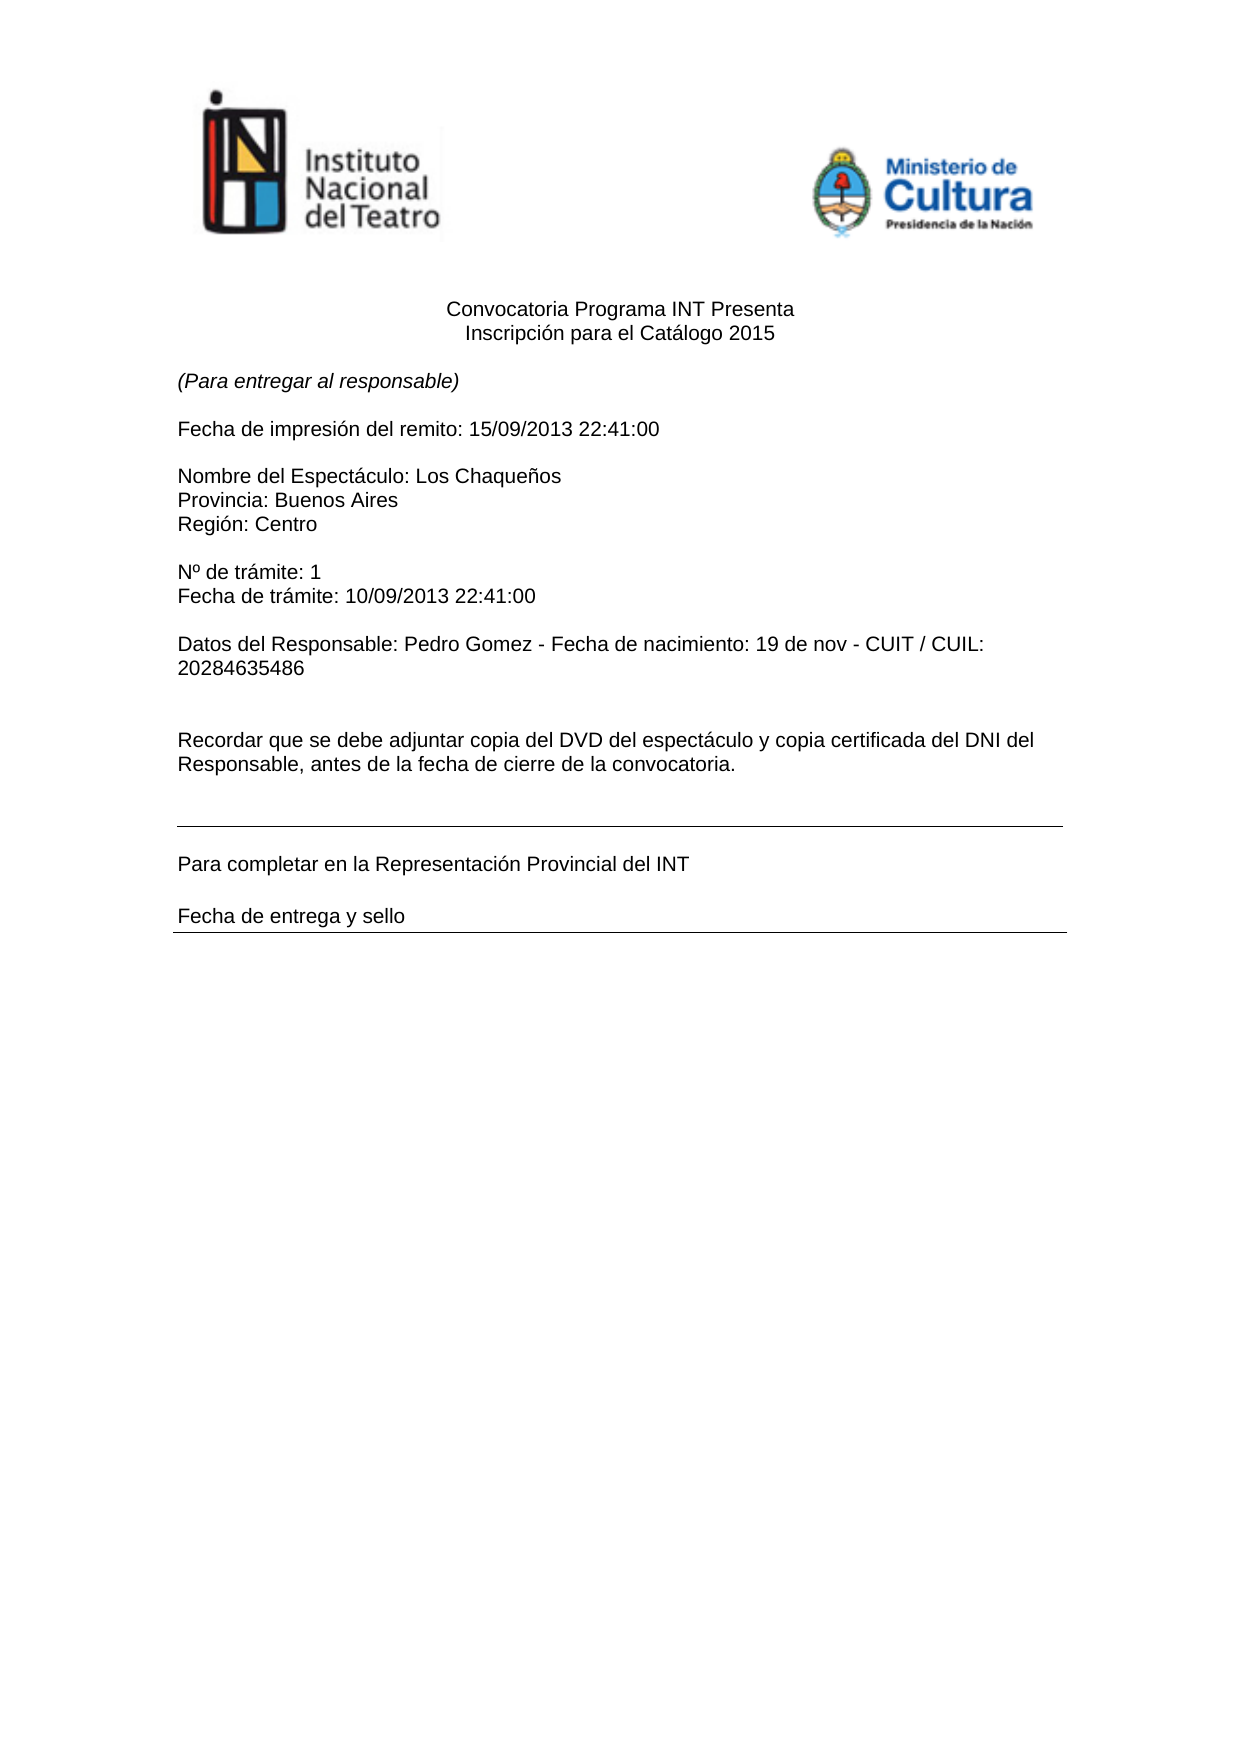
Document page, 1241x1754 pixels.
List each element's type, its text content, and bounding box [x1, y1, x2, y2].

picture [798, 141, 1048, 242]
text (Para entregar al responsable) [177, 368, 1063, 392]
text Provincia: Buenos Aires [177, 488, 1063, 512]
text Para completar en la Representación Provincial del INT [177, 851, 1063, 875]
text Fecha de trámite: 10/09/2013 22:41:00 [177, 584, 1063, 608]
picture [192, 81, 519, 242]
text Convocatoria Programa INT Presenta [177, 297, 1063, 321]
text Fecha de entrega y sello [173, 899, 1067, 932]
text Nombre del Espectáculo: Los Chaqueños [177, 464, 1063, 488]
text Inscripción para el Catálogo 2015 [177, 321, 1063, 344]
text Datos del Responsable: Pedro Gomez - Fecha de nacimiento: 19 de nov - CUIT / CUIL: 20284635486 [177, 632, 1063, 680]
text Nº de trámite: 1 [177, 560, 1063, 584]
text Región: Centro [177, 512, 1063, 536]
text Fecha de impresión del remito: 15/09/2013 22:41:00 [177, 416, 1063, 440]
text Recordar que se debe adjuntar copia del DVD del espectáculo y copia certificada del DNI del Responsable, antes de la fecha de cierre de la convocatoria. [177, 728, 1063, 776]
